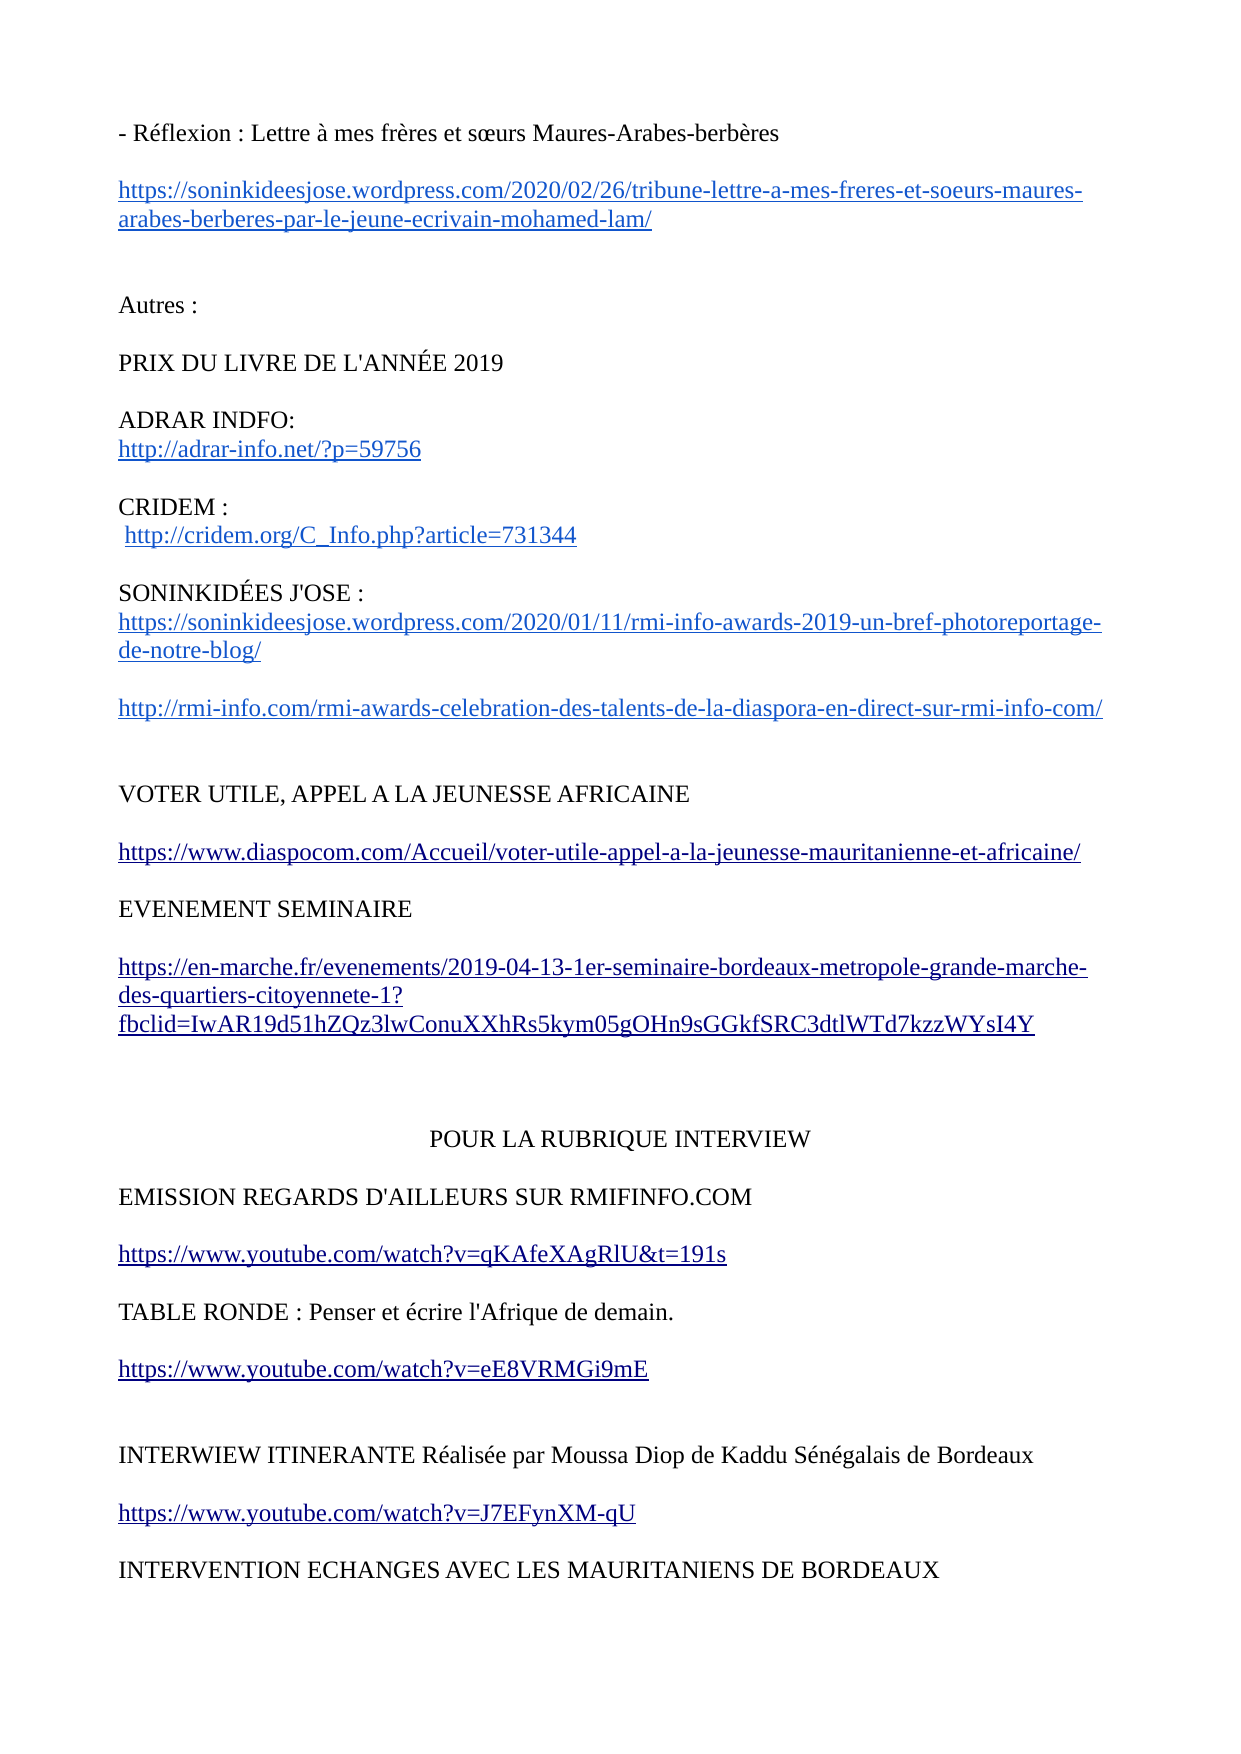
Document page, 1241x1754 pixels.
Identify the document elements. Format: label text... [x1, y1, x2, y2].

text POUR LA RUBRIQUE INTERVIEW [118, 1124, 1122, 1153]
text https://soninkideesjose.wordpress.com/2020/02/26/tribune-lettre-a-mes-freres-et-soeurs-maures-arabes-berberes-par-le-jeune-ecrivain-mohamed-lam/ [118, 176, 1122, 233]
text https://www.youtube.com/watch?v=qKAfeXAgRlU&t=191s [118, 1239, 1122, 1268]
text Autres : [118, 291, 1122, 319]
text EVENEMENT SEMINAIRE [118, 894, 1122, 923]
text - Réflexion : Lettre à mes frères et sœurs Maures-Arabes-berbères [118, 118, 1122, 147]
text TABLE RONDE : Penser et écrire l'Afrique de demain. [118, 1297, 1122, 1326]
text CRIDEM : [118, 492, 1122, 521]
text https://www.youtube.com/watch?v=J7EFynXM-qU [118, 1498, 1122, 1527]
text https://en-marche.fr/evenements/2019-04-13-1er-seminaire-bordeaux-metropole-grande-marche-des-quartiers-citoyennete-1?fbclid=IwAR19d51hZQz3lwConuXXhRs5kym05gOHn9sGGkfSRC3dtlWTd7kzzWYsI4Y [118, 952, 1122, 1038]
text EMISSION REGARDS D'AILLEURS SUR RMIFINFO.COM [118, 1182, 1122, 1211]
text https://soninkideesjose.wordpress.com/2020/01/11/rmi-info-awards-2019-un-bref-photoreportage-de-notre-blog/ [118, 607, 1122, 664]
text PRIX DU LIVRE DE L'ANNÉE 2019 [118, 348, 1122, 377]
text https://www.youtube.com/watch?v=eE8VRMGi9mE [118, 1354, 1122, 1383]
text http://adrar-info.net/?p=59756 [118, 434, 1122, 463]
text https://www.diaspocom.com/Accueil/voter-utile-appel-a-la-jeunesse-mauritanienne-et-africaine/ [118, 837, 1122, 866]
text ADRAR INDFO: [118, 406, 1122, 434]
text http://rmi-info.com/rmi-awards-celebration-des-talents-de-la-diaspora-en-direct-sur-rmi-info-com/ [118, 693, 1122, 722]
text INTERWIEW ITINERANTE Réalisée par Moussa Diop de Kaddu Sénégalais de Bordeaux [118, 1441, 1122, 1469]
text INTERVENTION ECHANGES AVEC LES MAURITANIENS DE BORDEAUX [118, 1556, 1122, 1584]
text SONINKIDÉES J'OSE : [118, 578, 1122, 607]
text http://cridem.org/C_Info.php?article=731344 [118, 521, 1122, 549]
text VOTER UTILE, APPEL A LA JEUNESSE AFRICAINE [118, 779, 1122, 808]
